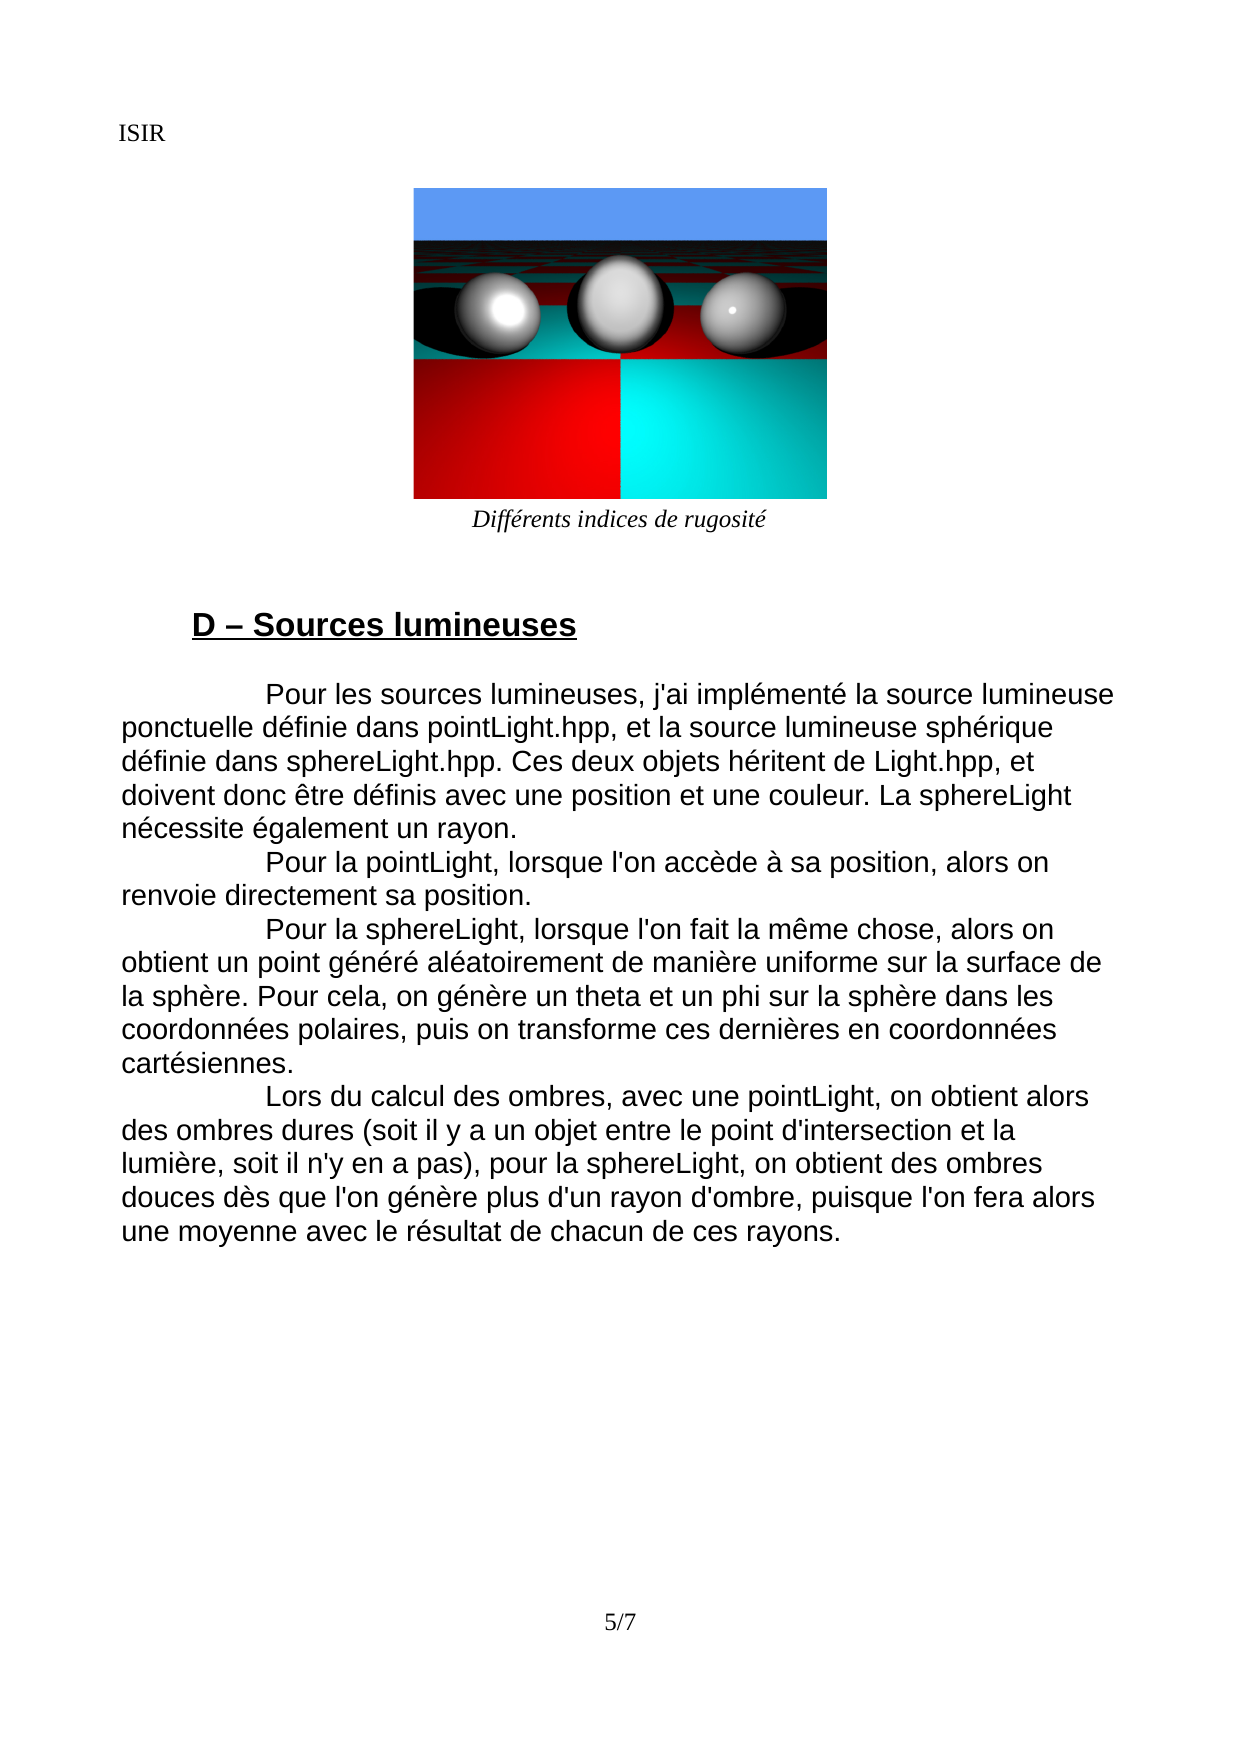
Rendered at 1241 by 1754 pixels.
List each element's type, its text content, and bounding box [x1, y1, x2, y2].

text Différents indices de rugosité [413, 499, 827, 533]
text Lors du calcul des ombres, avec une pointLight, on obtient alors des ombres dures (soit il y a un objet entre le point d'intersection et la lumière, soit il n'y en a pas), pour la sphereLight, on obtient des ombres douces dès que l'on génère plus d'un rayon d'ombre, puisque l'on fera alors une moyenne avec le résultat de chacun de ces rayons. [118, 1079, 1122, 1250]
text Pour les sources lumineuses, j'ai implémenté la source lumineuse ponctuelle définie dans pointLight.hpp, et la source lumineuse sphérique définie dans sphereLight.hpp. Ces deux objets héritent de Light.hpp, et doivent donc être définis avec une position et une couleur. La sphereLight nécessite également un rayon. [118, 677, 1122, 845]
picture [413, 188, 827, 499]
text Pour la pointLight, lorsque l'on accède à sa position, alors on renvoie directement sa position. [118, 845, 1122, 912]
text Pour la sphereLight, lorsque l'on fait la même chose, alors on obtient un point généré aléatoirement de manière uniforme sur la surface de la sphère. Pour cela, on génère un theta et un phi sur la sphère dans les coordonnées polaires, puis on transforme ces dernières en coordonnées cartésiennes. [118, 912, 1122, 1079]
text D – Sources lumineuses [118, 605, 1122, 643]
